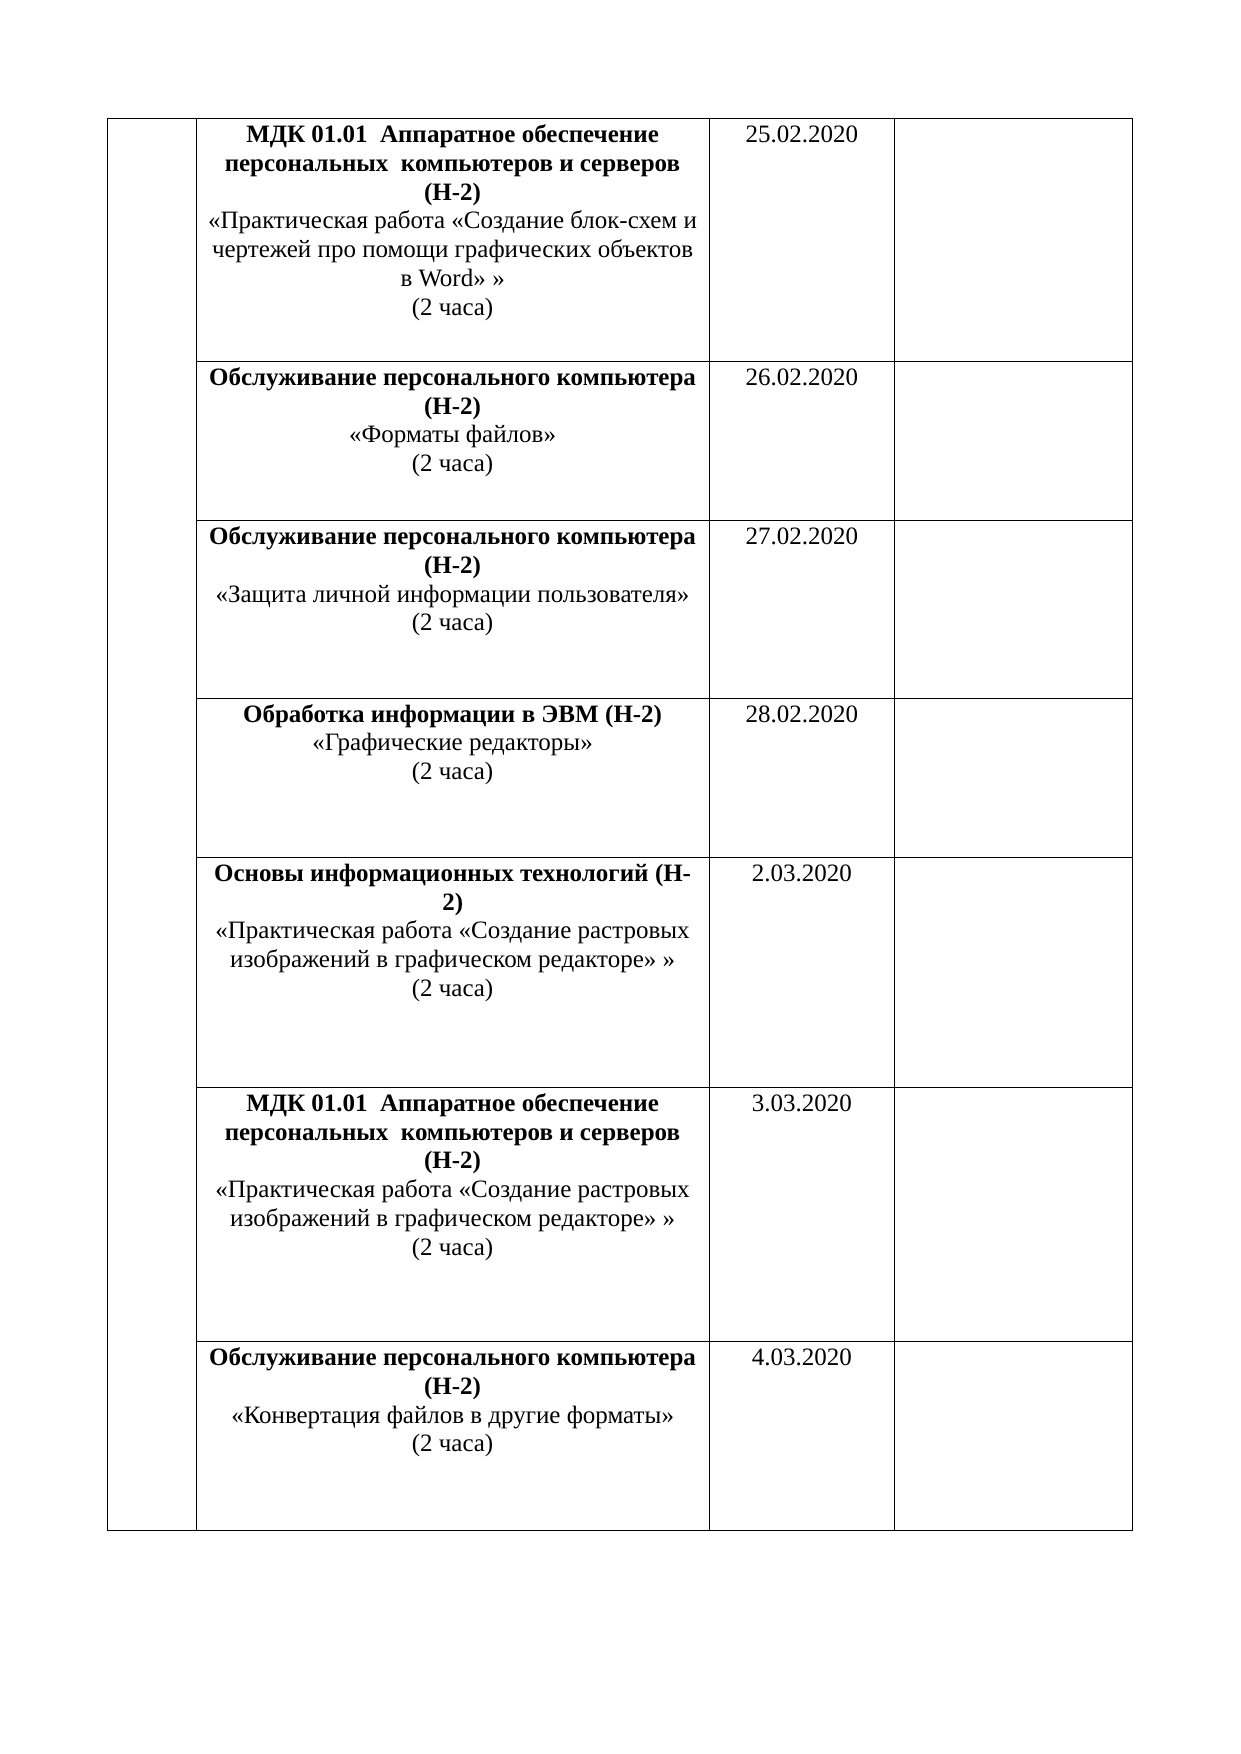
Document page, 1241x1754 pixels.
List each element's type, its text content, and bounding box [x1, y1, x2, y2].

table_cell [895, 119, 1132, 361]
table_cell [895, 858, 1132, 1087]
table_cell [895, 1088, 1132, 1341]
table_cell 25.02.2020 [710, 119, 894, 361]
table_cell 26.02.2020 [710, 362, 894, 520]
table_cell МДК 01.01 Аппаратное обеспечение персональных компьютеров и серверов (Н-2) «Практическая работа «Создание блок-схем и чертежей про помощи графических объектов в Word» » (2 часа) [197, 119, 709, 361]
table_cell 27.02.2020 [710, 521, 894, 698]
table_cell Обслуживание персонального компьютера (Н-2) «Конвертация файлов в другие форматы» (2 часа) [197, 1342, 709, 1530]
table_cell МДК 01.01 Аппаратное обеспечение персональных компьютеров и серверов (Н-2) «Практическая работа «Создание растровых изображений в графическом редакторе» » (2 часа) [197, 1088, 709, 1341]
table_cell 4.03.2020 [710, 1342, 894, 1530]
table_cell [895, 699, 1132, 857]
table_cell [895, 362, 1132, 520]
table_cell Обслуживание персонального компьютера (Н-2) «Форматы файлов» (2 часа) [197, 362, 709, 520]
table_cell Обработка информации в ЭВМ (Н-2) «Графические редакторы» (2 часа) [197, 699, 709, 857]
table_cell 28.02.2020 [710, 699, 894, 857]
table_cell [895, 1342, 1132, 1530]
table_cell Обслуживание персонального компьютера (Н-2) «Защита личной информации пользователя» (2 часа) [197, 521, 709, 698]
table_cell [108, 119, 196, 1530]
table_cell [895, 521, 1132, 698]
table_cell 2.03.2020 [710, 858, 894, 1087]
table_cell 3.03.2020 [710, 1088, 894, 1341]
table_cell Основы информационных технологий (Н-2) «Практическая работа «Создание растровых изображений в графическом редакторе» » (2 часа) [197, 858, 709, 1087]
